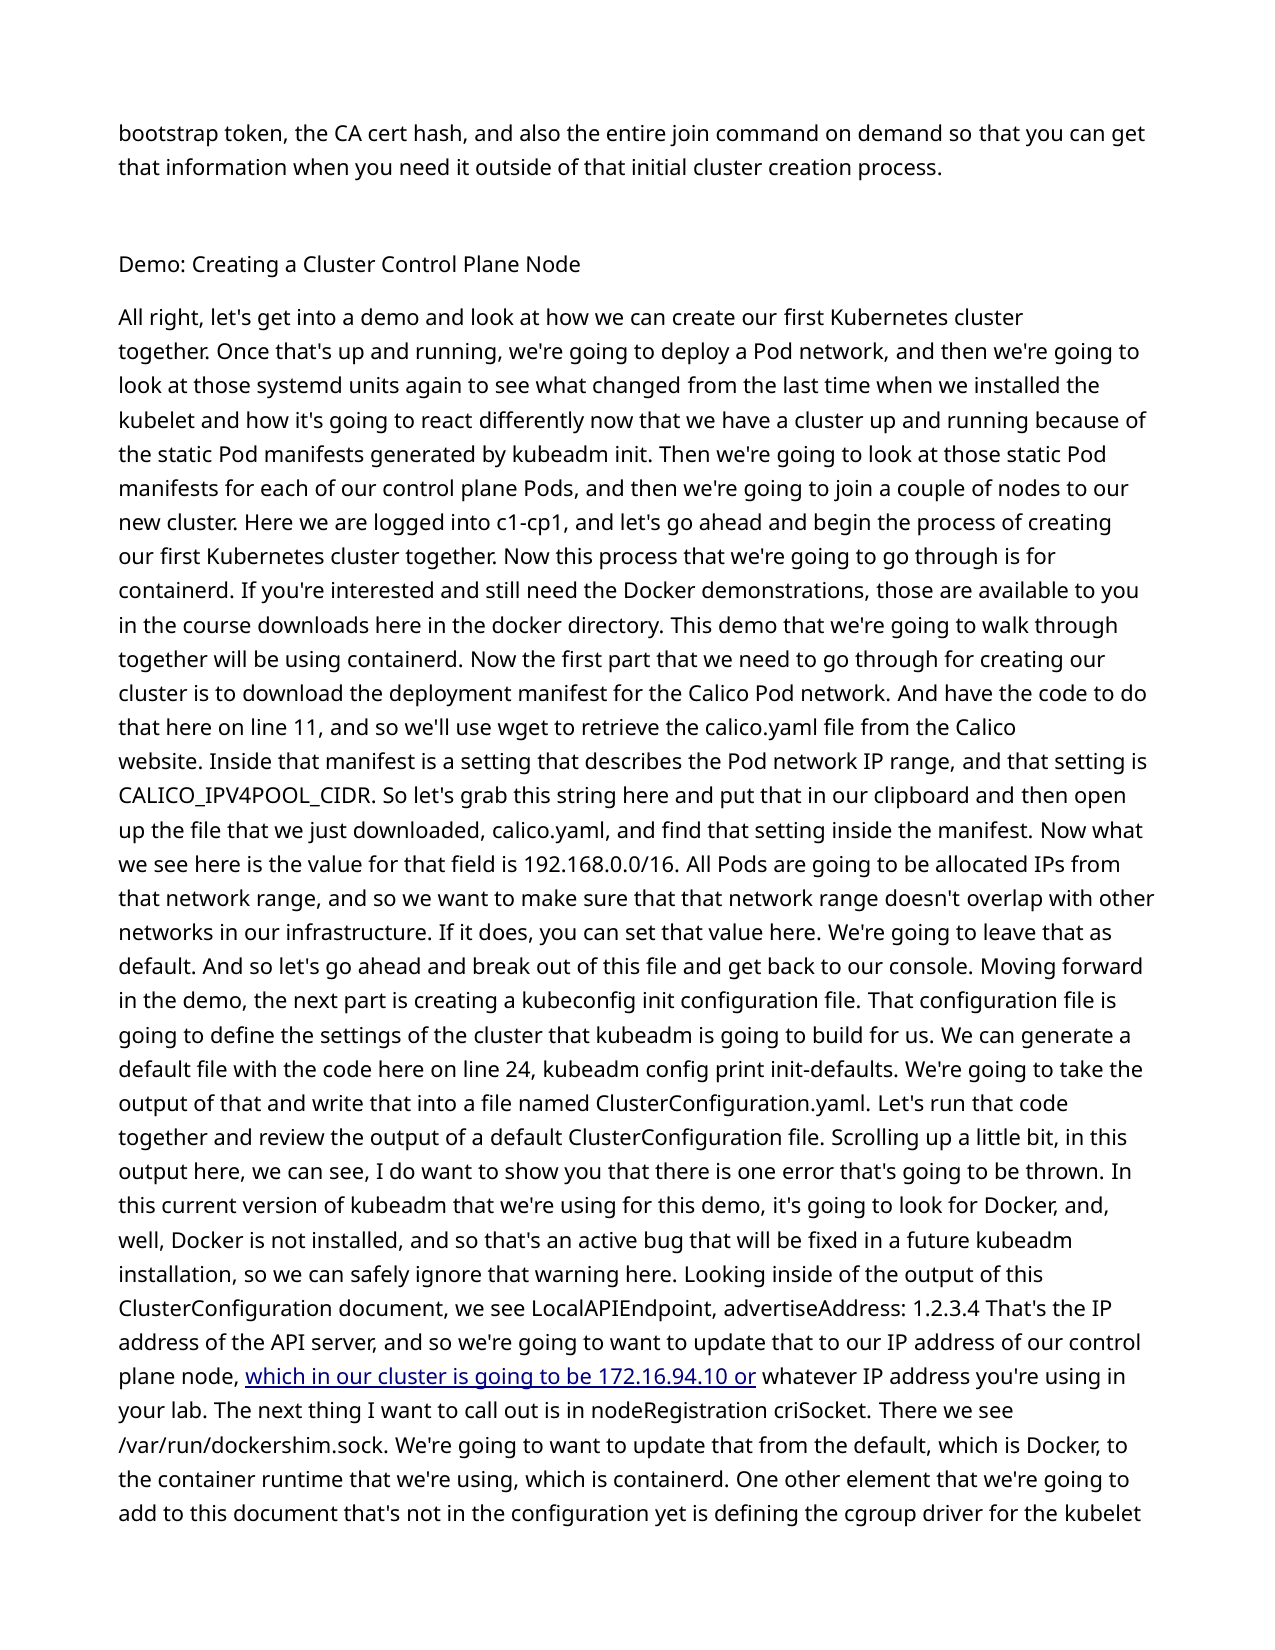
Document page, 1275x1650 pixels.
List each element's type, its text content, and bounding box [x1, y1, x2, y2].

text All right, let's get into a demo and look at how we can create our first Kubernetes cluster together. Once that's up and running, we're going to deploy a Pod network, and then we're going to look at those systemd units again to see what changed from the last time when we installed the kubelet and how it's going to react differently now that we have a cluster up and running because of the static Pod manifests generated by kubeadm init. Then we're going to look at those static Pod manifests for each of our control plane Pods, and then we're going to join a couple of nodes to our new cluster. Here we are logged into c1‑cp1, and let's go ahead and begin the process of creating our first Kubernetes cluster together. Now this process that we're going to go through is for containerd. If you're interested and still need the Docker demonstrations, those are available to you in the course downloads here in the docker directory. This demo that we're going to walk through together will be using containerd. Now the first part that we need to go through for creating our cluster is to download the deployment manifest for the Calico Pod network. And have the code to do that here on line 11, and so we'll use wget to retrieve the calico.yaml file from the Calico website. Inside that manifest is a setting that describes the Pod network IP range, and that setting is CALICO_IPV4POOL_CIDR. So let's grab this string here and put that in our clipboard and then open up the file that we just downloaded, calico.yaml, and find that setting inside the manifest. Now what we see here is the value for that field is 192.168.0.0/16. All Pods are going to be allocated IPs from that network range, and so we want to make sure that that network range doesn't overlap with other networks in our infrastructure. If it does, you can set that value here. We're going to leave that as default. And so let's go ahead and break out of this file and get back to our console. Moving forward in the demo, the next part is creating a kubeconfig init configuration file. That configuration file is going to define the settings of the cluster that kubeadm is going to build for us. We can generate a default file with the code here on line 24, kubeadm config print init‑defaults. We're going to take the output of that and write that into a file named ClusterConfiguration.yaml. Let's run that code together and review the output of a default ClusterConfiguration file. Scrolling up a little bit, in this output here, we can see, I do want to show you that there is one error that's going to be thrown. In this current version of kubeadm that we're using for this demo, it's going to look for Docker, and, well, Docker is not installed, and so that's an active bug that will be fixed in a future kubeadm installation, so we can safely ignore that warning here. Looking inside of the output of this ClusterConfiguration document, we see LocalAPIEndpoint, advertiseAddress: 1.2.3.4 That's the IP address of the API server, and so we're going to want to update that to our IP address of our control plane node, which in our cluster is going to be 172.16.94.10 or whatever IP address you're using in your lab. The next thing I want to call out is in nodeRegistration criSocket. There we see /var/run/dockershim.sock. We're going to want to update that from the default, which is Docker, to the container runtime that we're using, which is containerd. One other element that we're going to add to this document that's not in the configuration yet is defining the cgroup driver for the kubelet [118, 302, 1157, 1528]
text bootstrap token, the CA cert hash, and also the entire join command on demand so that you can get that information when you need it outside of that initial cluster creation process. [118, 118, 1157, 182]
subtitle Demo: Creating a Cluster Control Plane Node [118, 249, 1157, 279]
